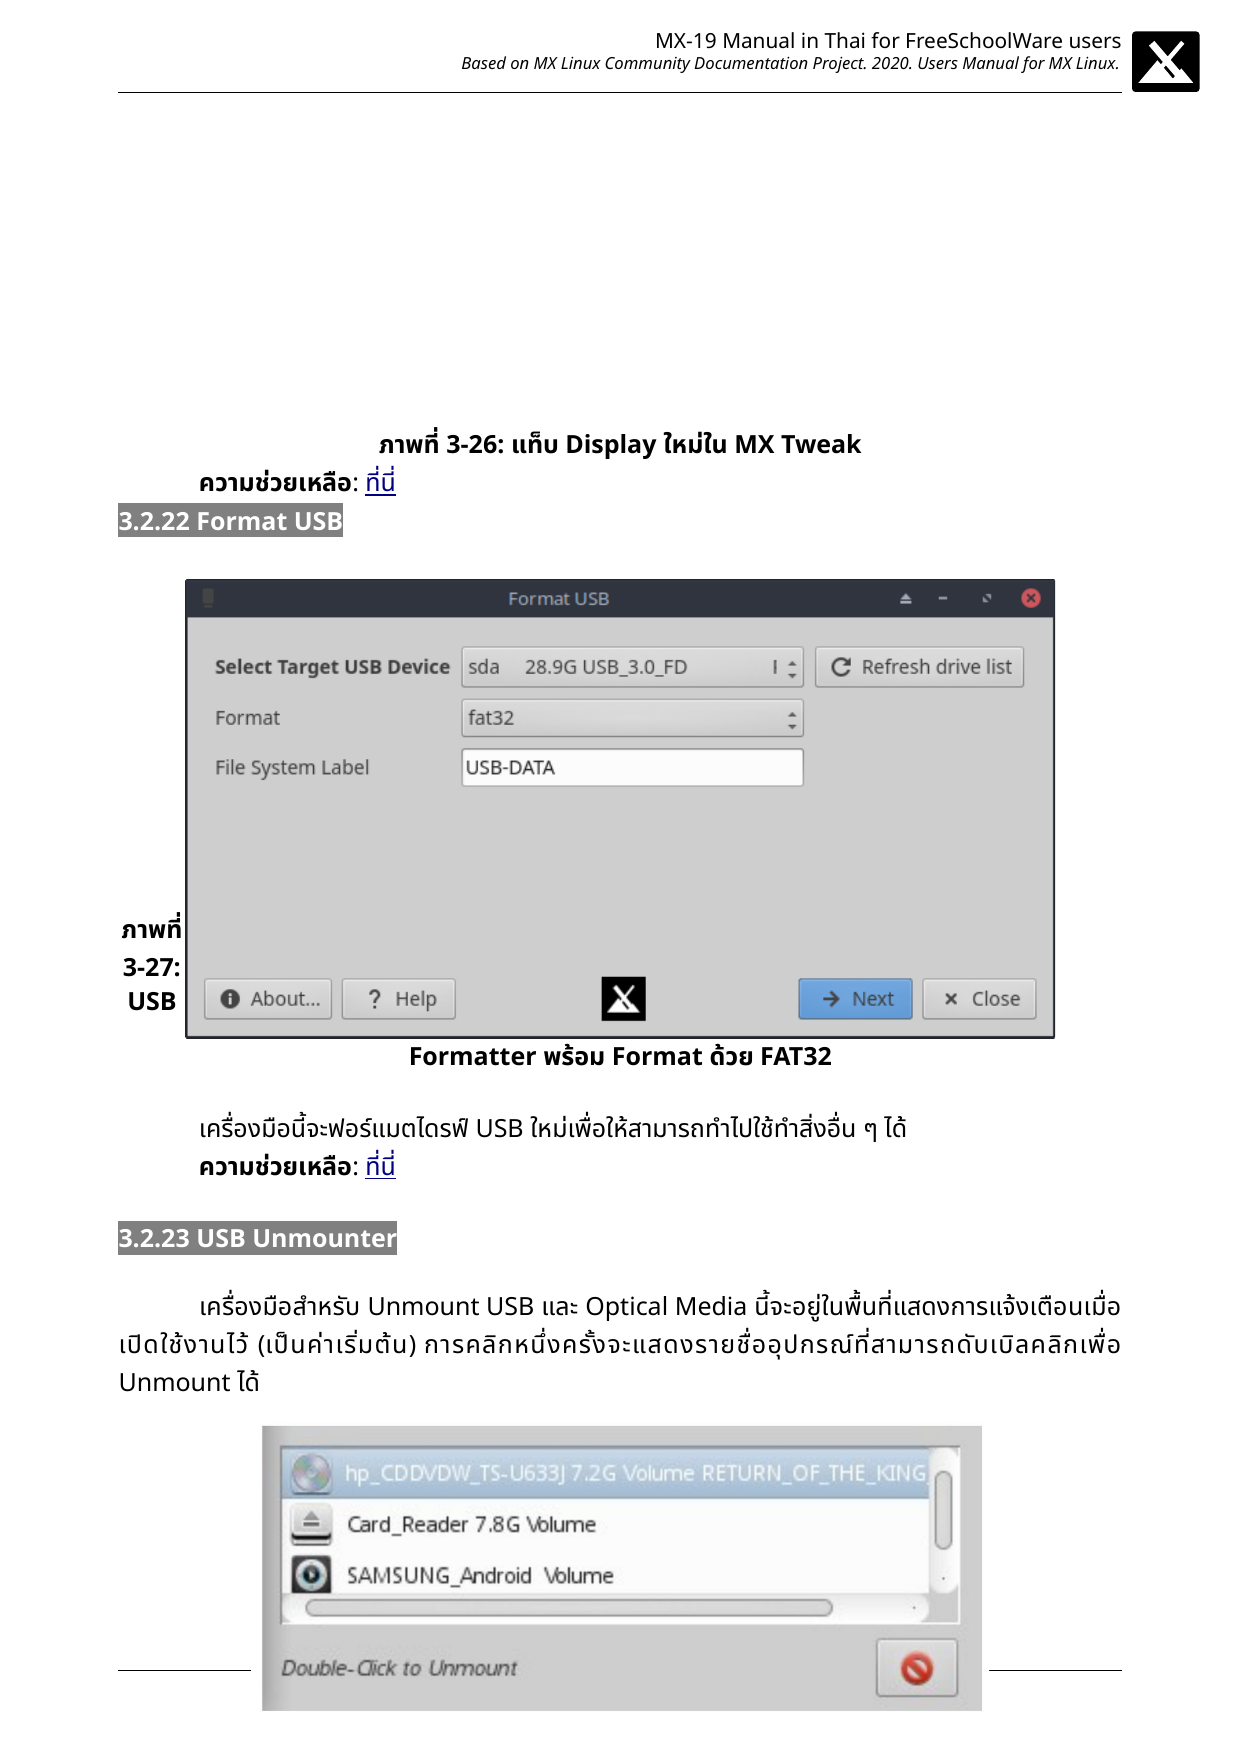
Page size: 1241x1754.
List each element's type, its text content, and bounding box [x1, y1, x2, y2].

text ภาพที่ 3-26: แท็บ Display ใหม่ใน MX Tweak [118, 427, 1122, 465]
text 3.2.23 USB Unmounter [118, 1221, 1122, 1255]
text เครื่องมือนี้จะฟอร์แมตไดรฟ์ USB ใหม่เพื่อให้สามารถทำไปใช้ทำสิ่งอื่น ๆ ได้ [118, 1111, 1122, 1149]
picture [251, 1419, 990, 1720]
text ความช่วยเหลือ: ที่นี่ [118, 1149, 1122, 1187]
picture [185, 579, 1055, 1039]
text เครื่องมือสำหรับ Unmount USB และ Optical Media นี้จะอยู่ในพื้นที่แสดงการแจ้งเตือนเมื่อเปิดใช้งานไว้ (เป็นค่าเริ่มต้น) การคลิกหนึ่งครั้งจะแสดงรายชื่ออุปกรณ์ที่สามารถดับเบิลคลิกเพื่อ Unmount ได้ [118, 1289, 1122, 1403]
text ความช่วยเหลือ: ที่นี่ [118, 465, 1122, 503]
text 3.2.22 Format USB [118, 503, 1122, 537]
text ภาพที่ 3-27: USB Formatter พร้อม Format ด้วย FAT32 [118, 912, 1122, 1077]
